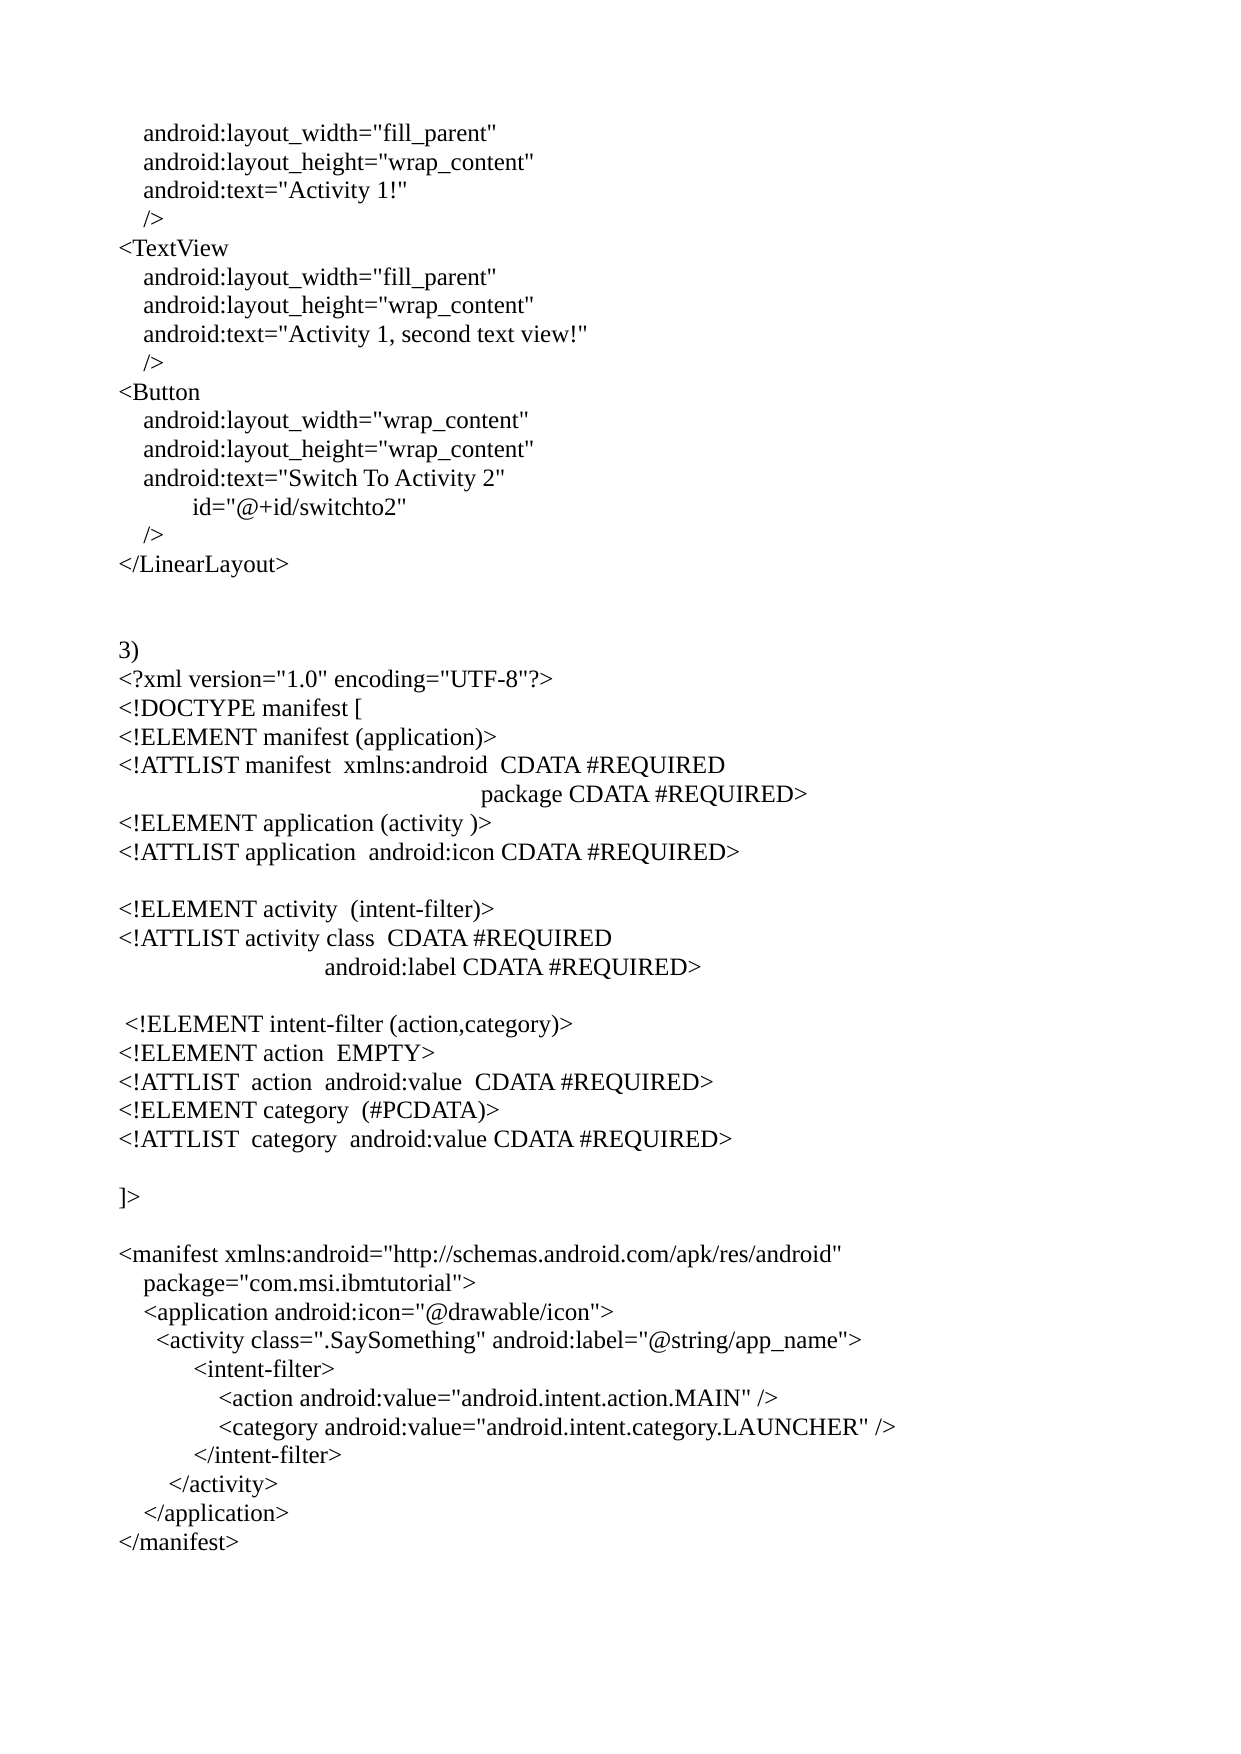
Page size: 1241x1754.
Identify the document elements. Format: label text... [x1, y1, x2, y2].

text </LinearLayout> [118, 549, 1122, 578]
text android:layout_width="wrap_content" [118, 406, 1122, 434]
text <!ATTLIST action android:value CDATA #REQUIRED> [118, 1067, 1122, 1096]
text <!ATTLIST category android:value CDATA #REQUIRED> [118, 1124, 1122, 1153]
text android:text="Switch To Activity 2" [118, 463, 1122, 492]
text <?xml version="1.0" encoding="UTF-8"?> [118, 664, 1122, 693]
text android:layout_height="wrap_content" [118, 147, 1122, 176]
text android:layout_width="fill_parent" [118, 118, 1122, 147]
text <action android:value="android.intent.action.MAIN" /> [118, 1383, 1122, 1412]
text /> [118, 204, 1122, 233]
text <!ELEMENT category (#PCDATA)> [118, 1096, 1122, 1124]
text <!ATTLIST application android:icon CDATA #REQUIRED> [118, 837, 1122, 866]
text package="com.msi.ibmtutorial"> [118, 1268, 1122, 1297]
text <!ATTLIST manifest xmlns:android CDATA #REQUIRED [118, 751, 1122, 779]
text <intent-filter> [118, 1354, 1122, 1383]
text package CDATA #REQUIRED> [118, 779, 1122, 808]
text /> [118, 521, 1122, 549]
text <Button [118, 377, 1122, 406]
text <!ATTLIST activity class CDATA #REQUIRED [118, 923, 1122, 952]
text <!ELEMENT action EMPTY> [118, 1038, 1122, 1067]
text android:layout_width="fill_parent" [118, 262, 1122, 291]
text <!ELEMENT activity (intent-filter)> [118, 894, 1122, 923]
text <!ELEMENT application (activity )> [118, 808, 1122, 837]
text id="@+id/switchto2" [118, 492, 1122, 521]
text android:text="Activity 1, second text view!" [118, 319, 1122, 348]
text </manifest> [118, 1527, 1122, 1556]
text <application android:icon="@drawable/icon"> [118, 1297, 1122, 1326]
text </application> [118, 1498, 1122, 1527]
text <!ELEMENT intent-filter (action,category)> [118, 1009, 1122, 1038]
text android:label CDATA #REQUIRED> [118, 952, 1122, 981]
text <manifest xmlns:android="http://schemas.android.com/apk/res/android" [118, 1239, 1122, 1268]
text <TextView [118, 233, 1122, 262]
text android:layout_height="wrap_content" [118, 291, 1122, 319]
text android:text="Activity 1!" [118, 176, 1122, 204]
text <category android:value="android.intent.category.LAUNCHER" /> [118, 1412, 1122, 1441]
text 3) [118, 636, 1122, 664]
text <!DOCTYPE manifest [ [118, 693, 1122, 722]
text <!ELEMENT manifest (application)> [118, 722, 1122, 751]
text android:layout_height="wrap_content" [118, 434, 1122, 463]
text </activity> [118, 1469, 1122, 1498]
text /> [118, 348, 1122, 377]
text </intent-filter> [118, 1441, 1122, 1469]
text <activity class=".SaySomething" android:label="@string/app_name"> [118, 1326, 1122, 1354]
text ]> [118, 1182, 1122, 1211]
